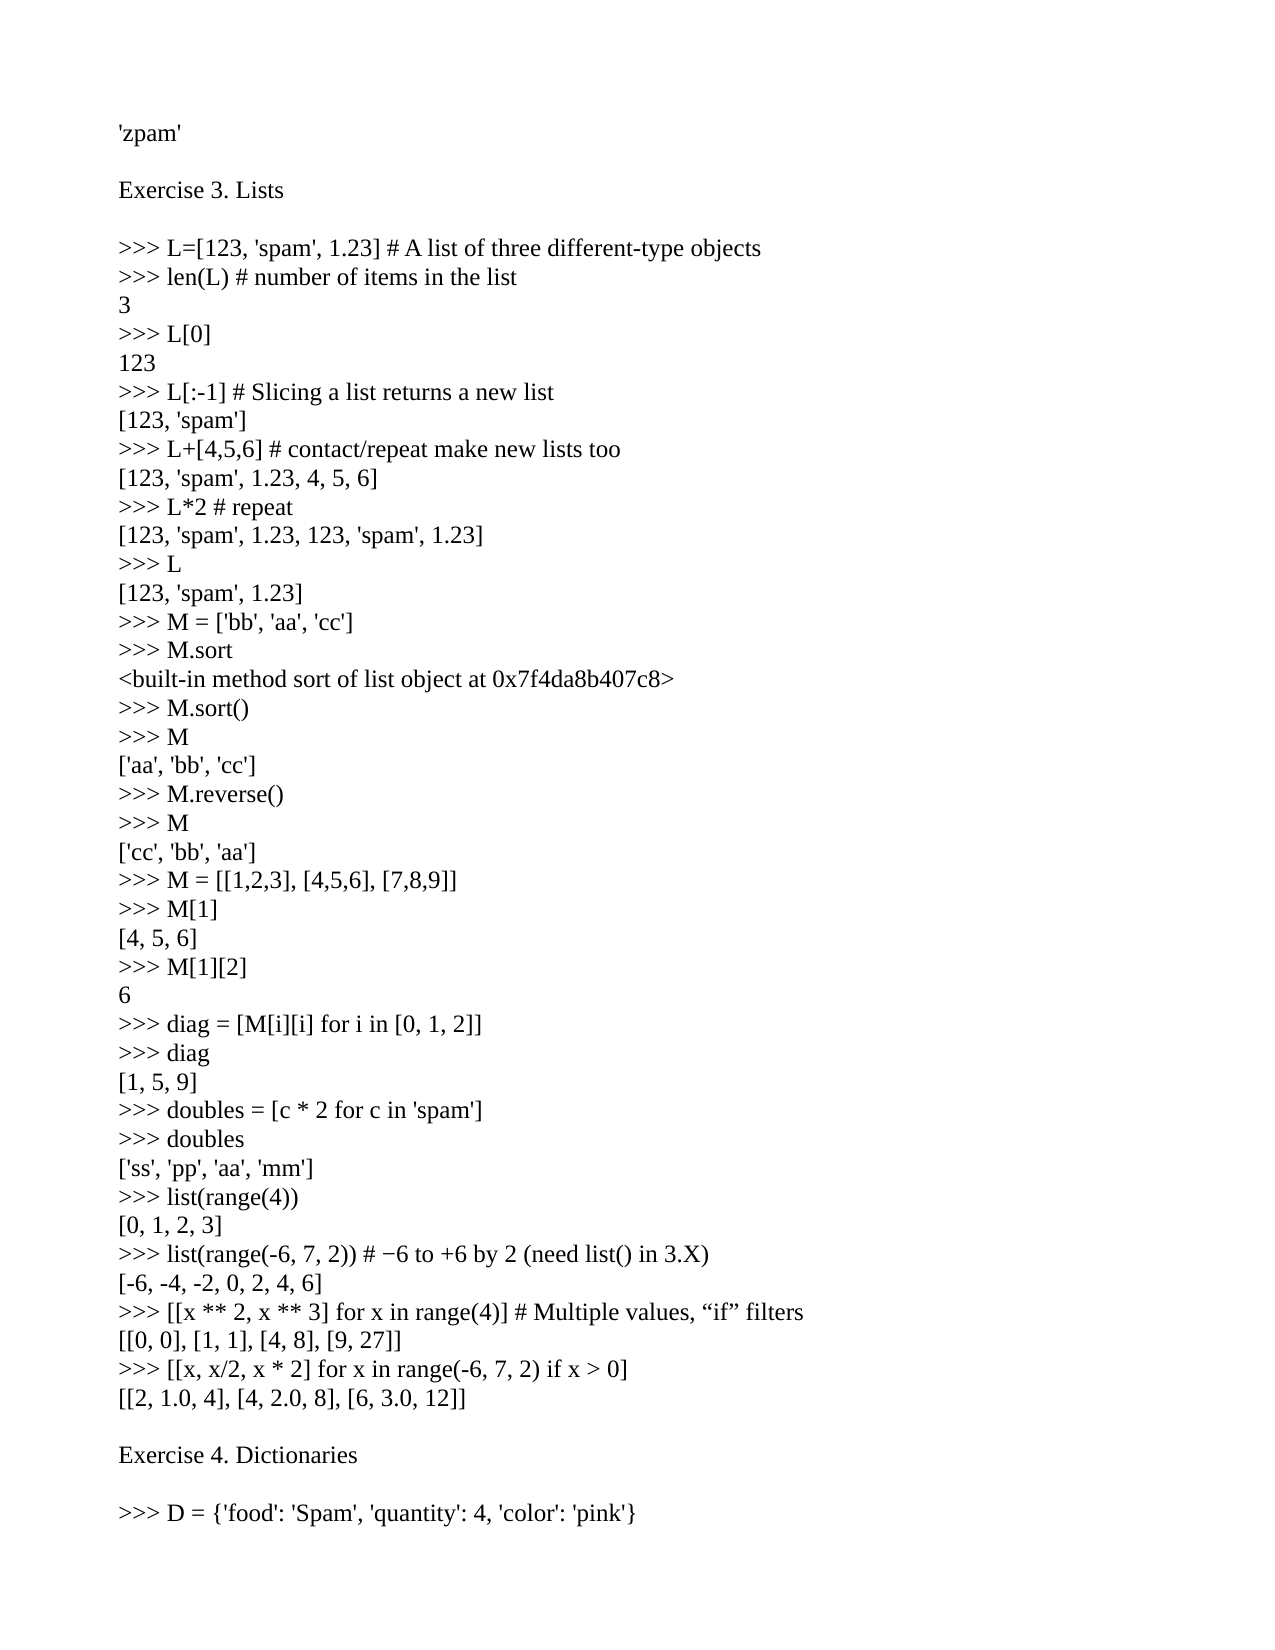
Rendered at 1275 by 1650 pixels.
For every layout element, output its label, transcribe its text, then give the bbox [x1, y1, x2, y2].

text ['cc', 'bb', 'aa'] [118, 837, 1157, 866]
text 3 [118, 291, 1157, 319]
text >>> M [118, 808, 1157, 837]
text >>> M[1][2] [118, 952, 1157, 981]
text >>> list(range(4)) [118, 1182, 1157, 1211]
text 6 [118, 981, 1157, 1009]
text >>> M = ['bb', 'aa', 'cc'] [118, 607, 1157, 636]
text >>> doubles = [c * 2 for c in 'spam'] [118, 1096, 1157, 1124]
text >>> L+[4,5,6] # contact/repeat make new lists too [118, 434, 1157, 463]
text >>> D = {'food': 'Spam', 'quantity': 4, 'color': 'pink'} [118, 1498, 1157, 1527]
text [-6, -4, -2, 0, 2, 4, 6] [118, 1268, 1157, 1297]
text [123, 'spam', 1.23, 123, 'spam', 1.23] [118, 521, 1157, 549]
text [123, 'spam', 1.23] [118, 578, 1157, 607]
text >>> len(L) # number of items in the list [118, 262, 1157, 291]
text [[2, 1.0, 4], [4, 2.0, 8], [6, 3.0, 12]] [118, 1383, 1157, 1412]
text >>> L=[123, 'spam', 1.23] # A list of three different-type objects [118, 233, 1157, 262]
text 123 [118, 348, 1157, 377]
text <built-in method sort of list object at 0x7f4da8b407c8> [118, 664, 1157, 693]
text >>> L [118, 549, 1157, 578]
text [4, 5, 6] [118, 923, 1157, 952]
text [[0, 0], [1, 1], [4, 8], [9, 27]] [118, 1326, 1157, 1354]
text [123, 'spam', 1.23, 4, 5, 6] [118, 463, 1157, 492]
text ['ss', 'pp', 'aa', 'mm'] [118, 1153, 1157, 1182]
text >>> list(range(-6, 7, 2)) # −6 to +6 by 2 (need list() in 3.X) [118, 1239, 1157, 1268]
text Exercise 4. Dictionaries [118, 1441, 1157, 1469]
text >>> M[1] [118, 894, 1157, 923]
text ['aa', 'bb', 'cc'] [118, 751, 1157, 779]
text >>> [[x ** 2, x ** 3] for x in range(4)] # Multiple values, “if” filters [118, 1297, 1157, 1326]
text >>> diag = [M[i][i] for i in [0, 1, 2]] [118, 1009, 1157, 1038]
text Exercise 3. Lists [118, 176, 1157, 204]
text >>> L[0] [118, 319, 1157, 348]
text >>> L[:-1] # Slicing a list returns a new list [118, 377, 1157, 406]
text [1, 5, 9] [118, 1067, 1157, 1096]
text >>> M [118, 722, 1157, 751]
text >>> [[x, x/2, x * 2] for x in range(-6, 7, 2) if x > 0] [118, 1354, 1157, 1383]
text [123, 'spam'] [118, 406, 1157, 434]
text >>> L*2 # repeat [118, 492, 1157, 521]
text >>> M.sort [118, 636, 1157, 664]
text >>> M.sort() [118, 693, 1157, 722]
text >>> M.reverse() [118, 779, 1157, 808]
text [0, 1, 2, 3] [118, 1211, 1157, 1239]
text >>> diag [118, 1038, 1157, 1067]
text >>> M = [[1,2,3], [4,5,6], [7,8,9]] [118, 866, 1157, 894]
text 'zpam' [118, 118, 1157, 147]
text >>> doubles [118, 1124, 1157, 1153]
